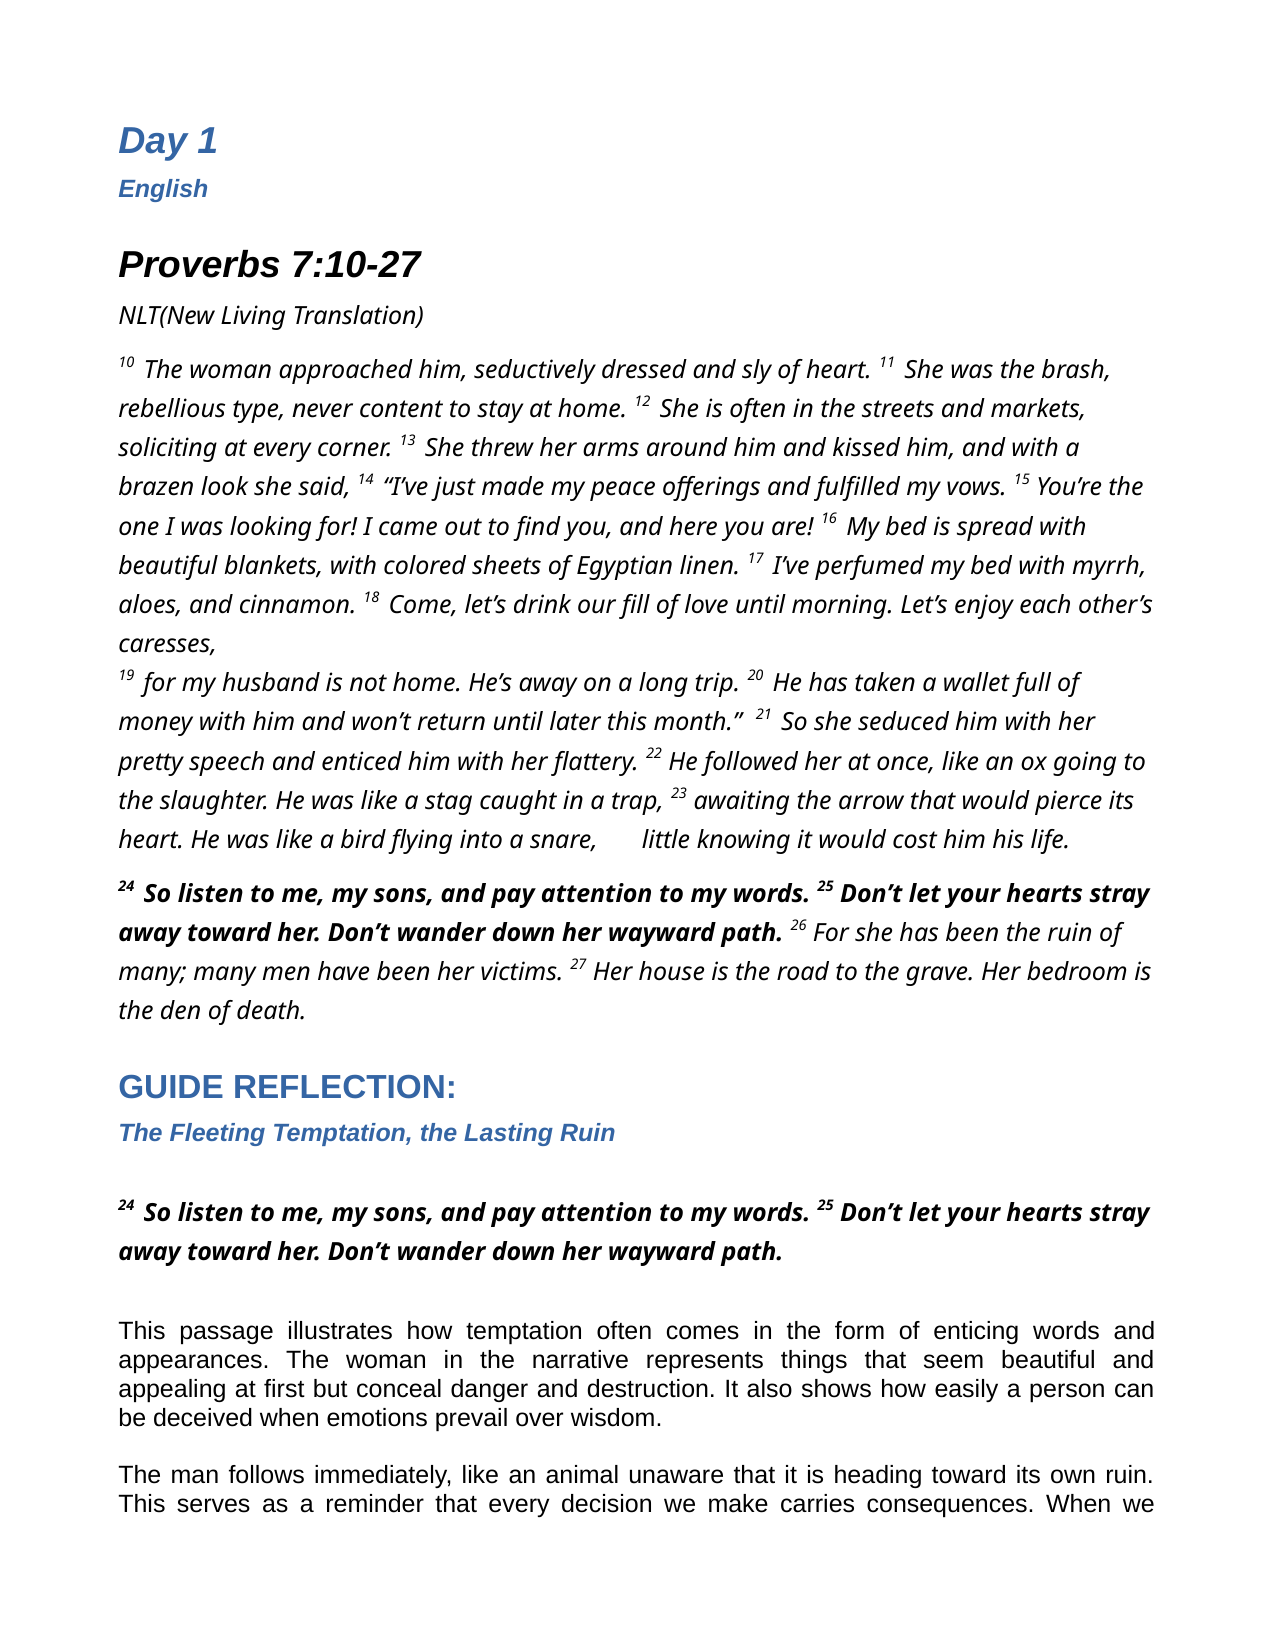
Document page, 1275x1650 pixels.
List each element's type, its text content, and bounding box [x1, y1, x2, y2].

text This passage illustrates how temptation often comes in the form of enticing words and appearances. The woman in the narrative represents things that seem beautiful and appealing at first but conceal danger and destruction. It also shows how easily a person can be deceived when emotions prevail over wisdom. [118, 1316, 1157, 1431]
subtitle GUIDE REFLECTION: [118, 1067, 1157, 1106]
text The Fleeting Temptation, the Lasting Ruin [118, 1118, 1157, 1147]
subtitle Day 1 [118, 118, 1157, 161]
text 24 So listen to me, my sons, and pay attention to my words. 25 Don’t let your hearts stray away toward her. Don’t wander down her wayward path. 26 For she has been the ruin of many; many men have been her victims. 27 Her house is the road to the grave. Her bedroom is the den of death. [118, 875, 1157, 1027]
text 10 The woman approached him, seductively dressed and sly of heart. 11 She was the brash, rebellious type, never content to stay at home. 12 She is often in the streets and markets, soliciting at every corner. 13 She threw her arms around him and kissed him, and with a brazen look she said, 14 “I’ve just made my peace offerings and fulfilled my vows. 15 You’re the one I was looking for! I came out to find you, and here you are! 16 My bed is spread with beautiful blankets, with colored sheets of Egyptian linen. 17 I’ve perfumed my bed with myrrh, aloes, and cinnamon. 18 Come, let’s drink our fill of love until morning. Let’s enjoy each other’s caresses, 19 for my husband is not home. He’s away on a long trip. 20 He has taken a wallet full of money with him and won’t return until later this month.” 21 So she seduced him with her pretty speech and enticed him with her flattery. 22 He followed her at once, like an ox going to the slaughter. He was like a stag caught in a trap, 23 awaiting the arrow that would pierce its heart. He was like a bird flying into a snare, little knowing it would cost him his life. [118, 352, 1157, 856]
text The man follows immediately, like an animal unaware that it is heading toward its own ruin. This serves as a reminder that every decision we make carries consequences. When we [118, 1460, 1157, 1518]
text 24 So listen to me, my sons, and pay attention to my words. 25 Don’t let your hearts stray away toward her. Don’t wander down her wayward path. [118, 1195, 1157, 1268]
text NLT(New Living Translation) [118, 298, 1157, 332]
subtitle Proverbs 7:10-27 [118, 242, 1157, 285]
text English [118, 174, 1157, 202]
